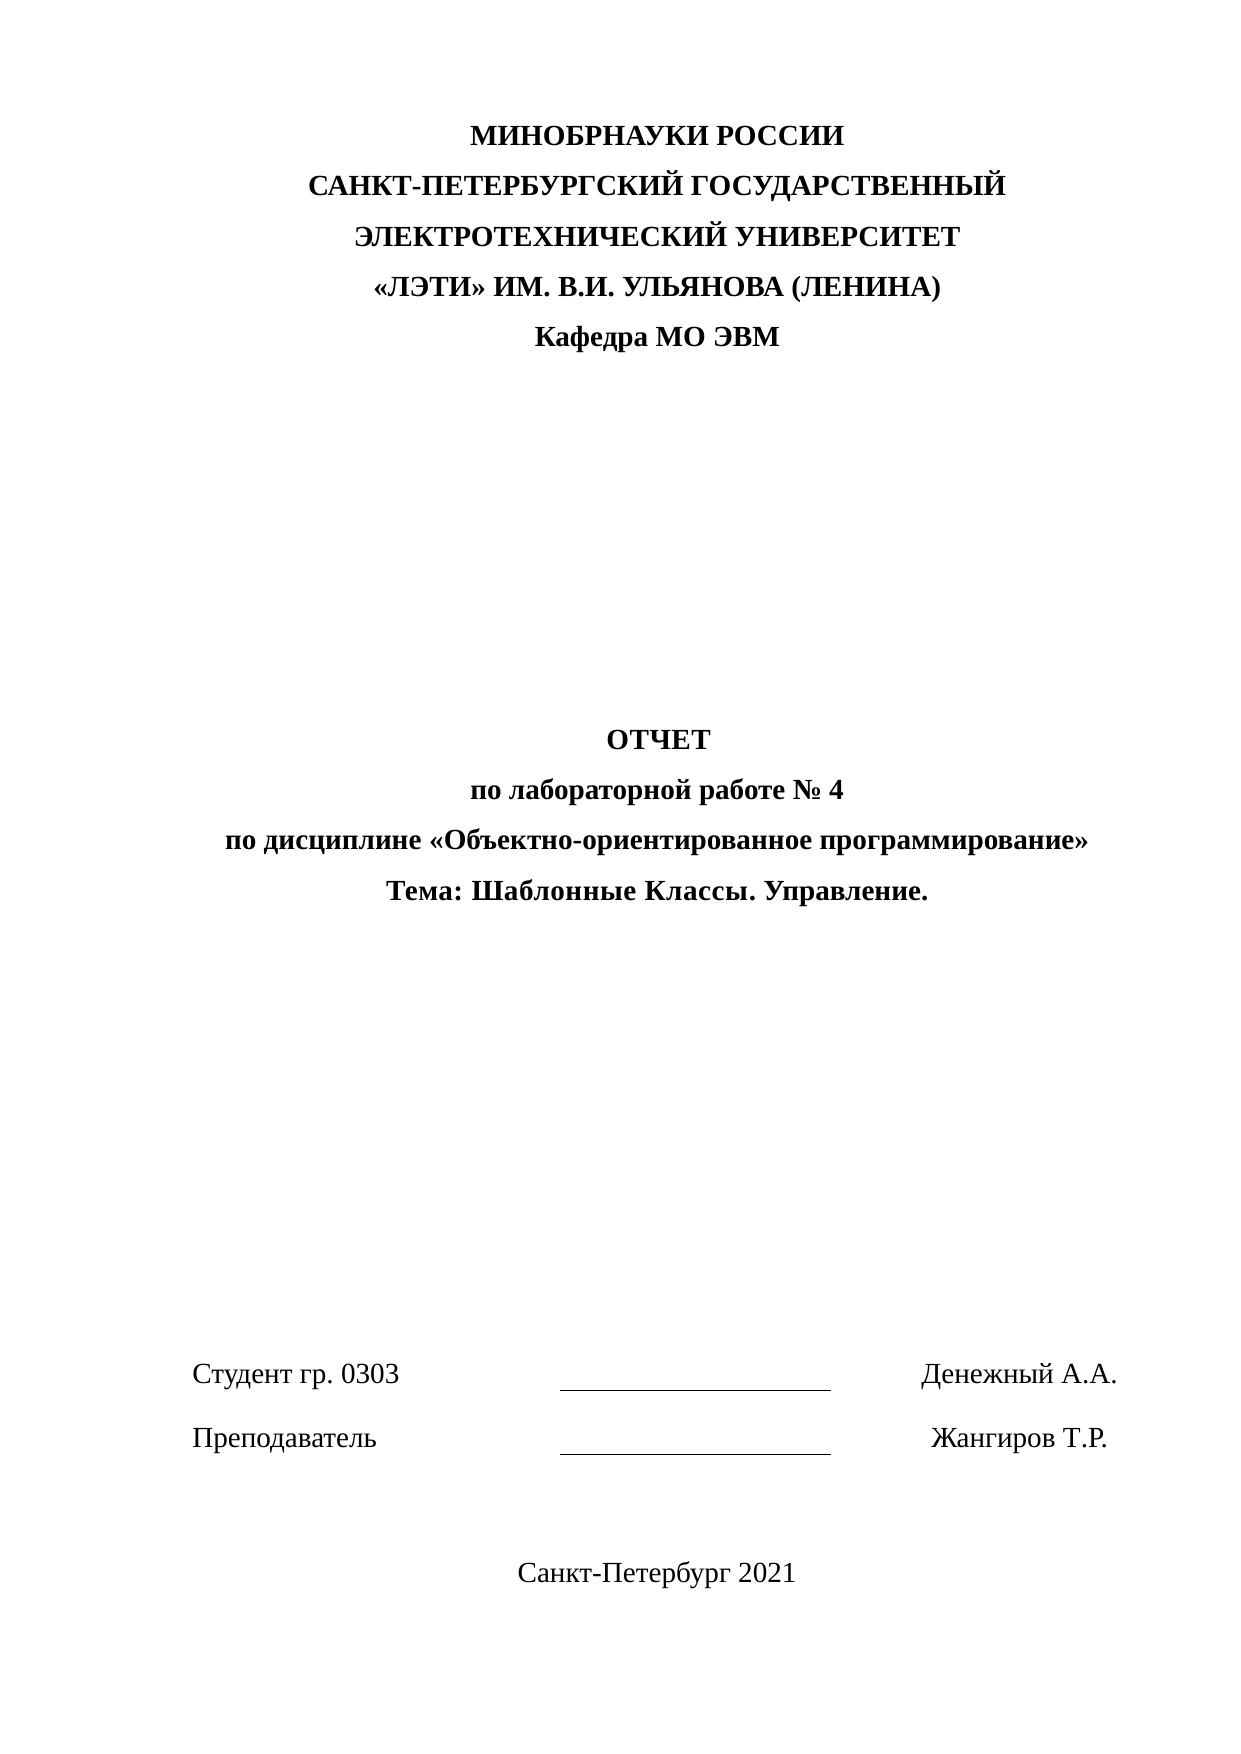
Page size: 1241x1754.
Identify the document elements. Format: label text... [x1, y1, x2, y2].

table_cell Жангиров Т.Р. [831, 1390, 1133, 1453]
text отчет [118, 722, 1122, 755]
text по дисциплине «Объектно-ориентированное программирование» [118, 822, 1122, 856]
table_cell Преподаватель [107, 1390, 560, 1453]
text Кафедра МО ЭВМ [118, 319, 1122, 353]
text Тема: Шаблонные Классы. Управление. [118, 873, 1122, 906]
text МИНОБРНАУКИ РОССИИ [118, 118, 1122, 152]
table_cell [560, 1391, 831, 1453]
text электротехнический университет [118, 219, 1122, 252]
text по лабораторной работе № 4 [118, 772, 1122, 806]
table_header Студент гр. 0303 [107, 1326, 560, 1389]
text «ЛЭТИ» им. В.И. Ульянова (Ленина) [118, 269, 1122, 303]
table_header Денежный А.А. [831, 1326, 1133, 1389]
table_header [560, 1326, 831, 1389]
text Санкт-Петербург 2021 [118, 1555, 1122, 1589]
text Санкт-Петербургский государственный [118, 168, 1122, 202]
